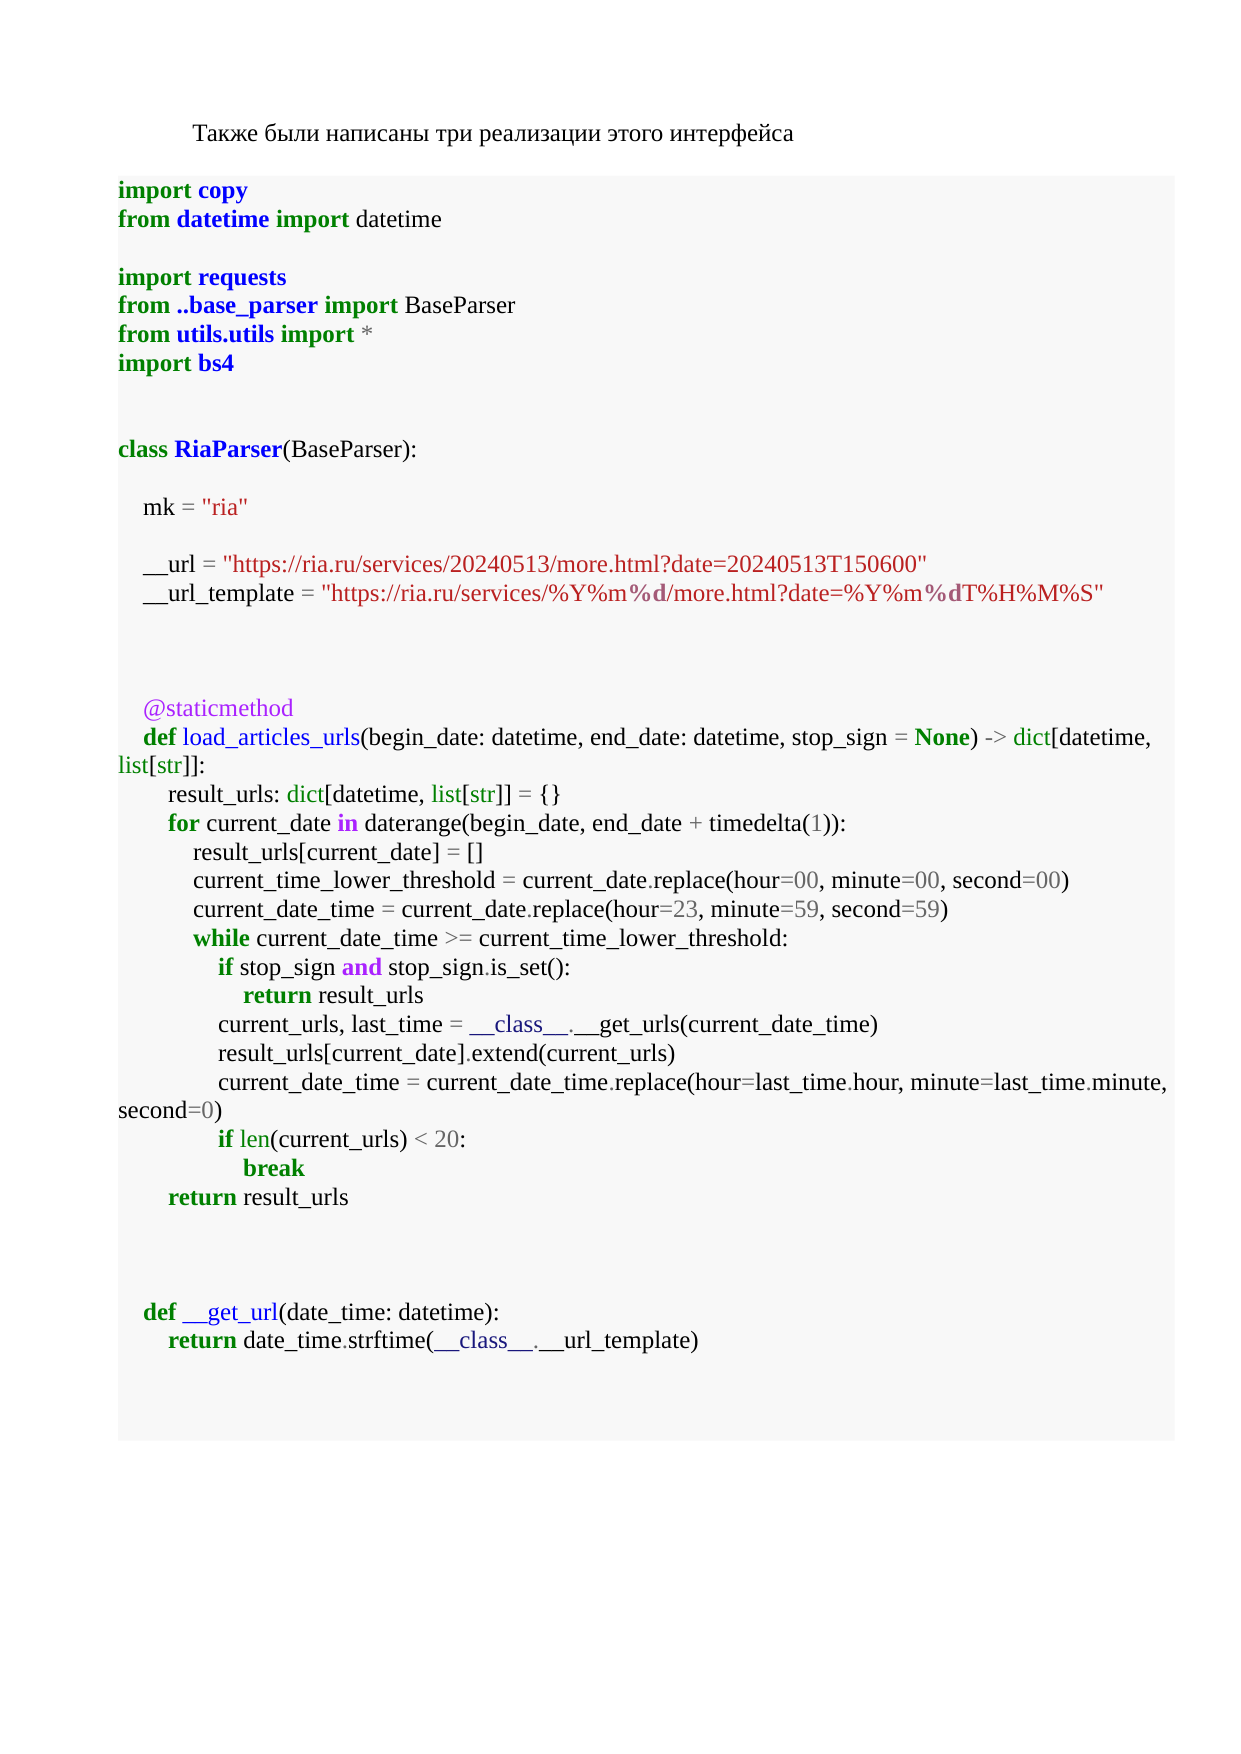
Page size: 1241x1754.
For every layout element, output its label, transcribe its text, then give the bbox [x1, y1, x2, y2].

text Также были написаны три реализации этого интерфейса [118, 118, 1122, 147]
